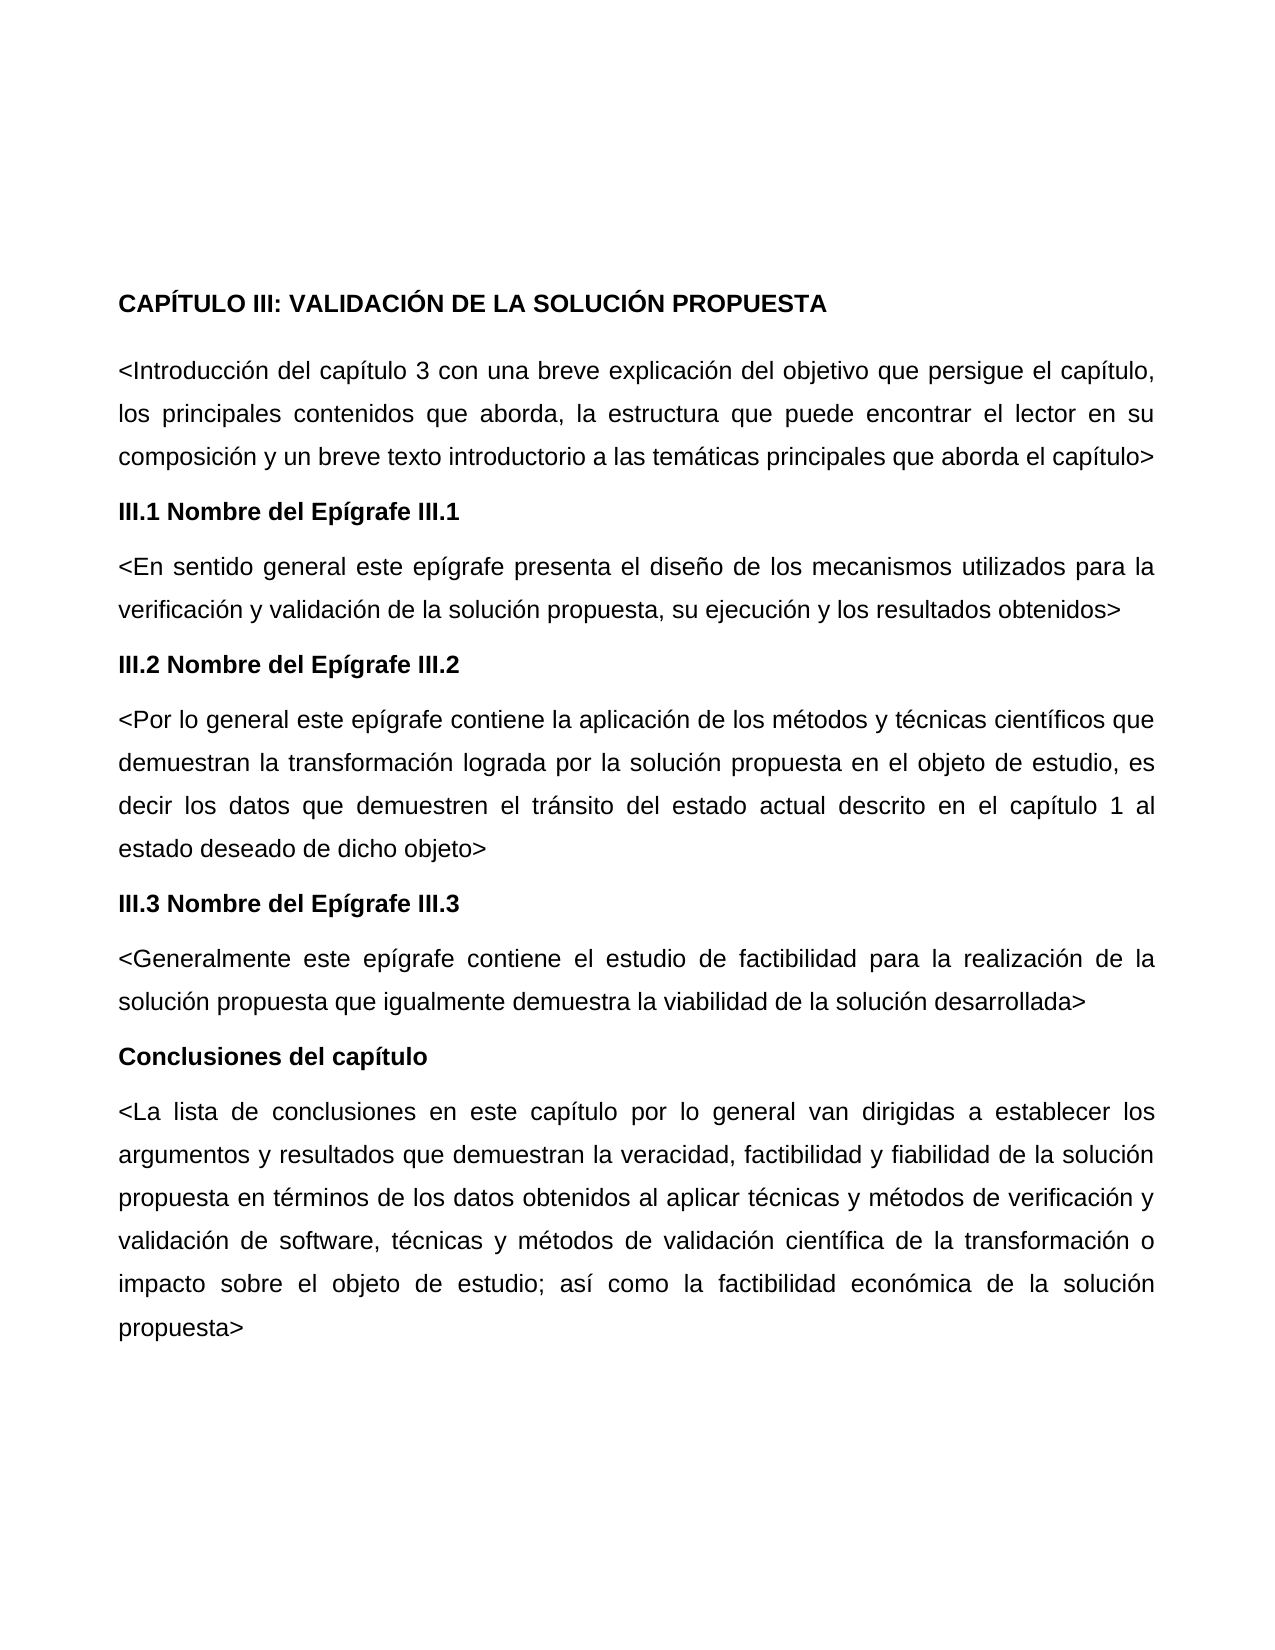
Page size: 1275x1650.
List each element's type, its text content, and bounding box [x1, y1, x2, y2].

text <Por lo general este epígrafe contiene la aplicación de los métodos y técnicas científicos que demuestran la transformación lograda por la solución propuesta en el objeto de estudio, es decir los datos que demuestren el tránsito del estado actual descrito en el capítulo 1 al estado deseado de dicho objeto> [118, 705, 1157, 863]
subtitle Conclusiones del capítulo [118, 1042, 1157, 1071]
text <En sentido general este epígrafe presenta el diseño de los mecanismos utilizados para la verificación y validación de la solución propuesta, su ejecución y los resultados obtenidos> [118, 552, 1157, 624]
text <La lista de conclusiones en este capítulo por lo general van dirigidas a establecer los argumentos y resultados que demuestran la veracidad, factibilidad y fiabilidad de la solución propuesta en términos de los datos obtenidos al aplicar técnicas y métodos de verificación y validación de software, técnicas y métodos de validación científica de la transformación o impacto sobre el objeto de estudio; así como la factibilidad económica de la solución propuesta> [118, 1097, 1157, 1341]
subtitle III.2 Nombre del Epígrafe III.2 [118, 650, 1157, 679]
subtitle CAPÍTULO III: VALIDACIÓN DE LA SOLUCIÓN PROPUESTA [118, 289, 1157, 318]
text <Introducción del capítulo 3 con una breve explicación del objetivo que persigue el capítulo, los principales contenidos que aborda, la estructura que puede encontrar el lector en su composición y un breve texto introductorio a las temáticas principales que aborda el capítulo> [118, 356, 1157, 471]
subtitle III.1 Nombre del Epígrafe III.1 [118, 497, 1157, 526]
text <Generalmente este epígrafe contiene el estudio de factibilidad para la realización de la solución propuesta que igualmente demuestra la viabilidad de la solución desarrollada> [118, 944, 1157, 1016]
subtitle III.3 Nombre del Epígrafe III.3 [118, 889, 1157, 918]
